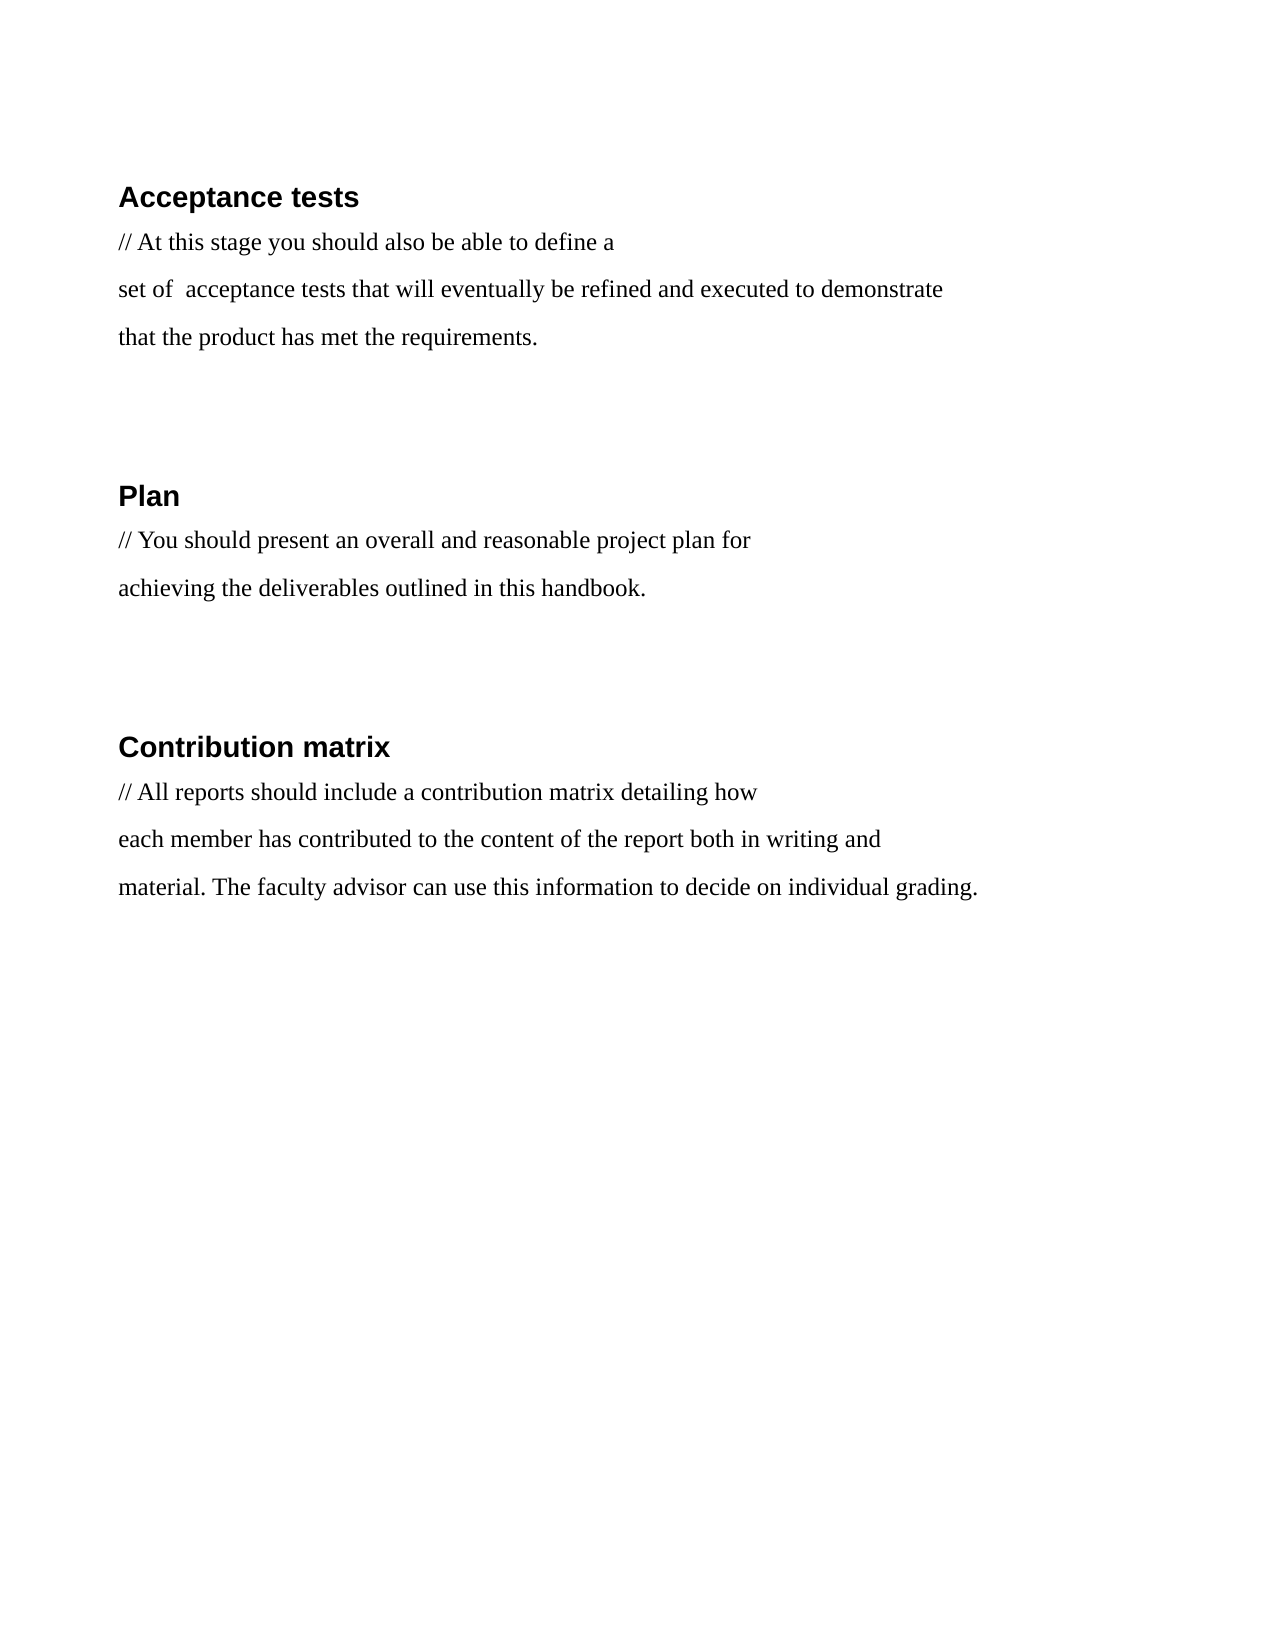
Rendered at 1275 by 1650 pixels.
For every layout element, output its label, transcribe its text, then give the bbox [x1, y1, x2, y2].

subtitle Contribution matrix [118, 730, 1157, 764]
text // All reports should include a contribution matrix detailing how [118, 777, 1157, 805]
text material. The faculty advisor can use this information to decide on individual grading. [118, 872, 1157, 901]
text // At this stage you should also be able to define a [118, 227, 1157, 255]
text achieving the deliverables outlined in this handbook. [118, 573, 1157, 602]
text set of acceptance tests that will eventually be refined and executed to demonstrate [118, 274, 1157, 303]
text each member has contributed to the content of the report both in writing and [118, 824, 1157, 853]
subtitle Acceptance tests [118, 180, 1157, 214]
subtitle Plan [118, 479, 1157, 513]
text that the product has met the requirements. [118, 322, 1157, 351]
text // You should present an overall and reasonable project plan for [118, 525, 1157, 554]
